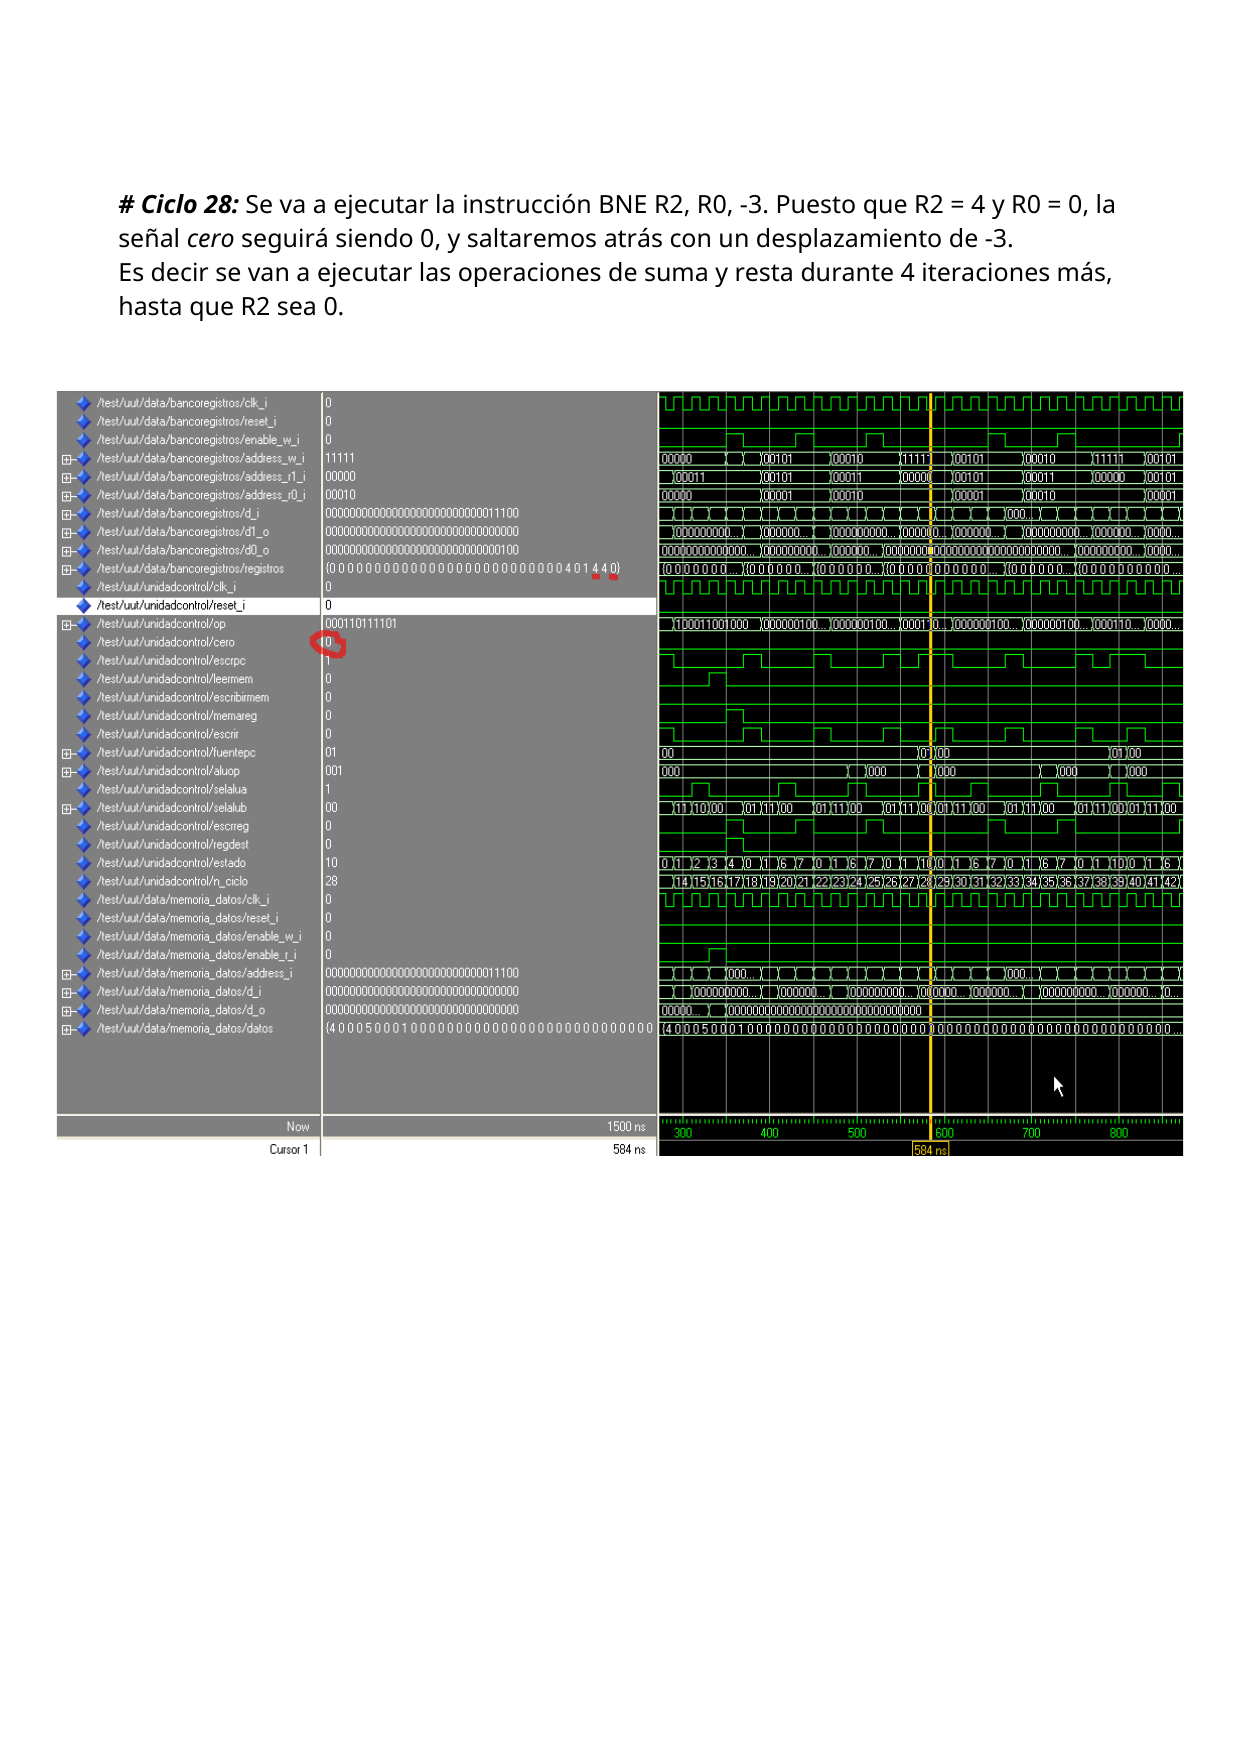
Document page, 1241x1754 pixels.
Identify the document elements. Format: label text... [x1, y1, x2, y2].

text # Ciclo 28: Se va a ejecutar la instrucción BNE R2, R0, -3. Puesto que R2 = 4 y R0 = 0, la señal cero seguirá siendo 0, y saltaremos atrás con un desplazamiento de -3. [118, 186, 1122, 254]
text Es decir se van a ejecutar las operaciones de suma y resta durante 4 iteraciones más, hasta que R2 sea 0. [118, 254, 1122, 322]
picture [56, 390, 1184, 1156]
